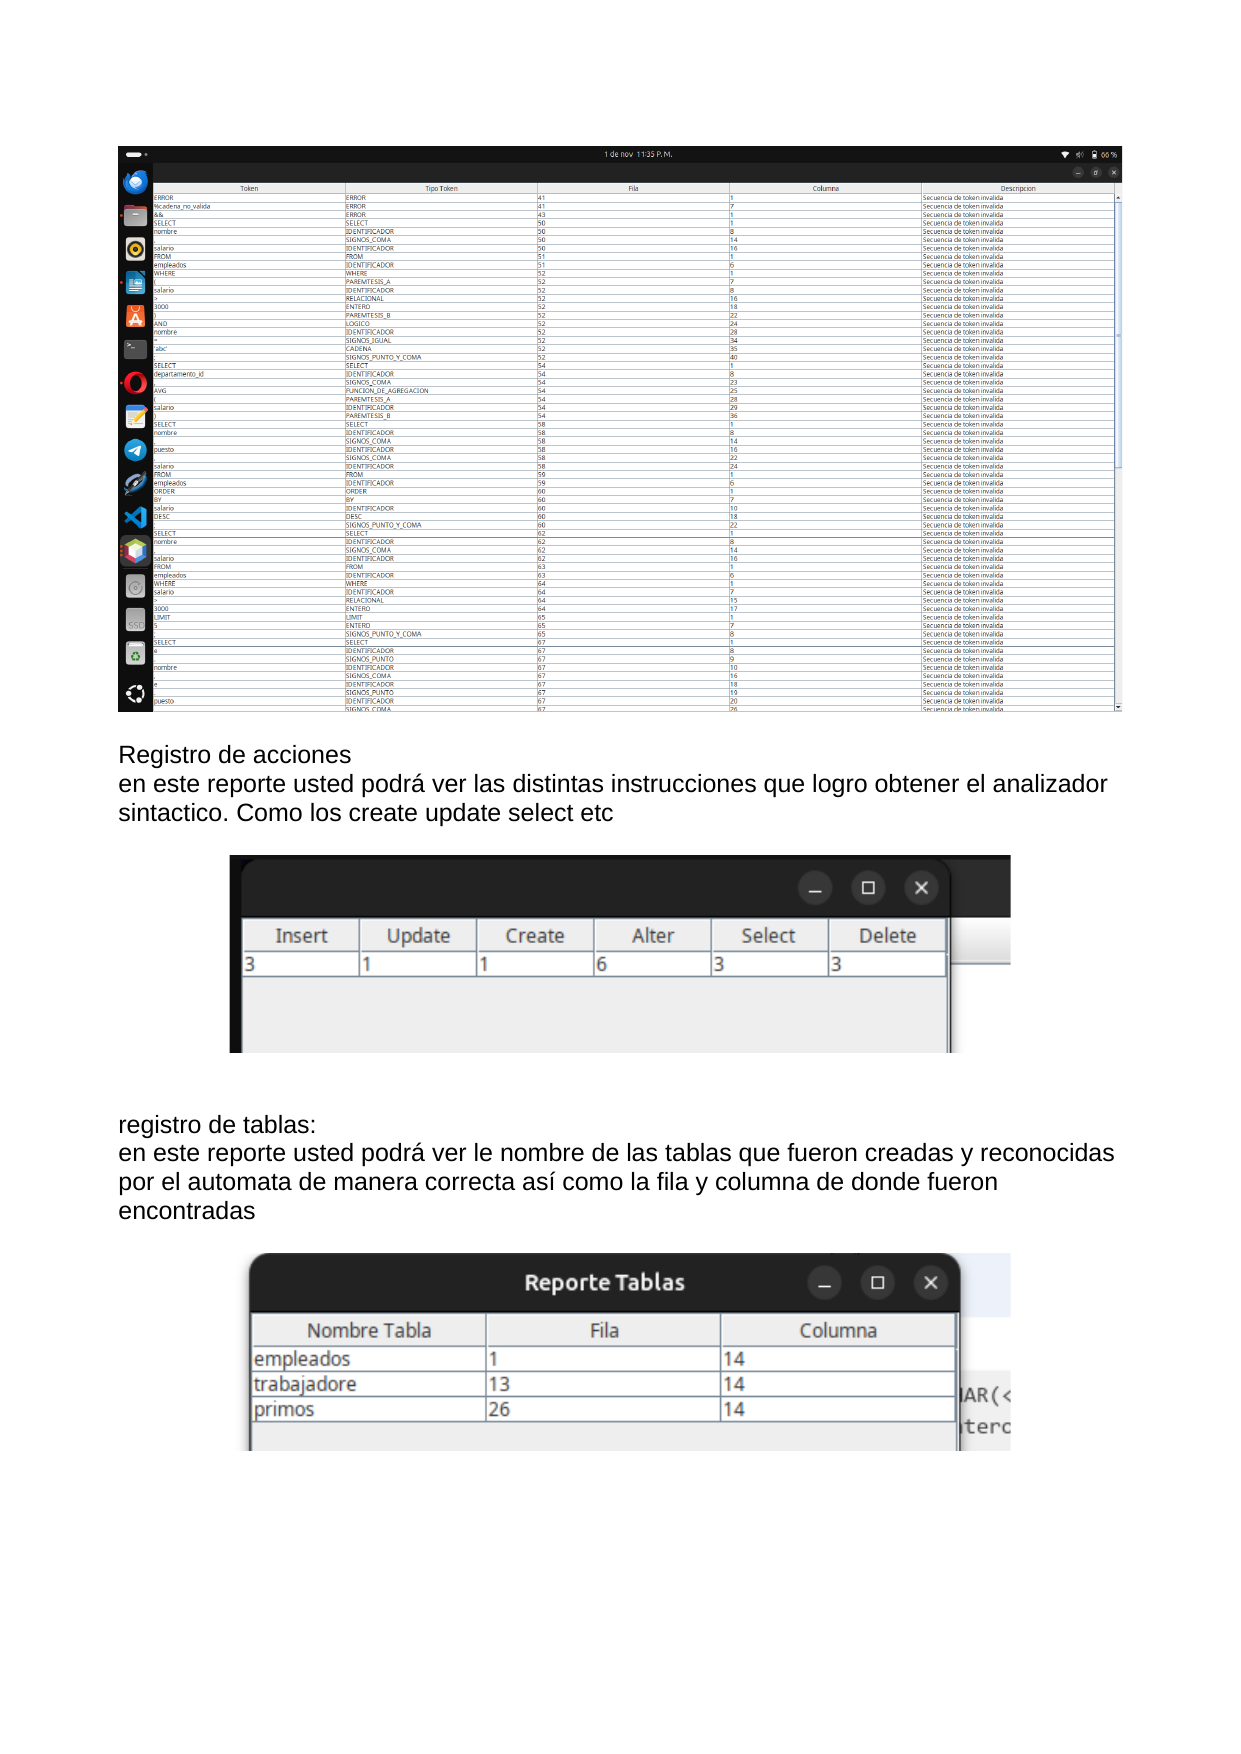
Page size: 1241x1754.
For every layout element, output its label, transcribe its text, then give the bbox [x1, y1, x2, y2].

text registro de tablas: [118, 1110, 1122, 1138]
picture [229, 855, 1011, 1053]
text Registro de acciones [118, 740, 1122, 769]
text en este reporte usted podrá ver le nombre de las tablas que fueron creadas y reconocidas por el automata de manera correcta así como la fila y columna de donde fueron encontradas [118, 1138, 1122, 1225]
text en este reporte usted podrá ver las distintas instrucciones que logro obtener el analizador sintactico. Como los create update select etc [118, 769, 1122, 827]
picture [229, 1253, 1011, 1451]
picture [118, 146, 1123, 712]
